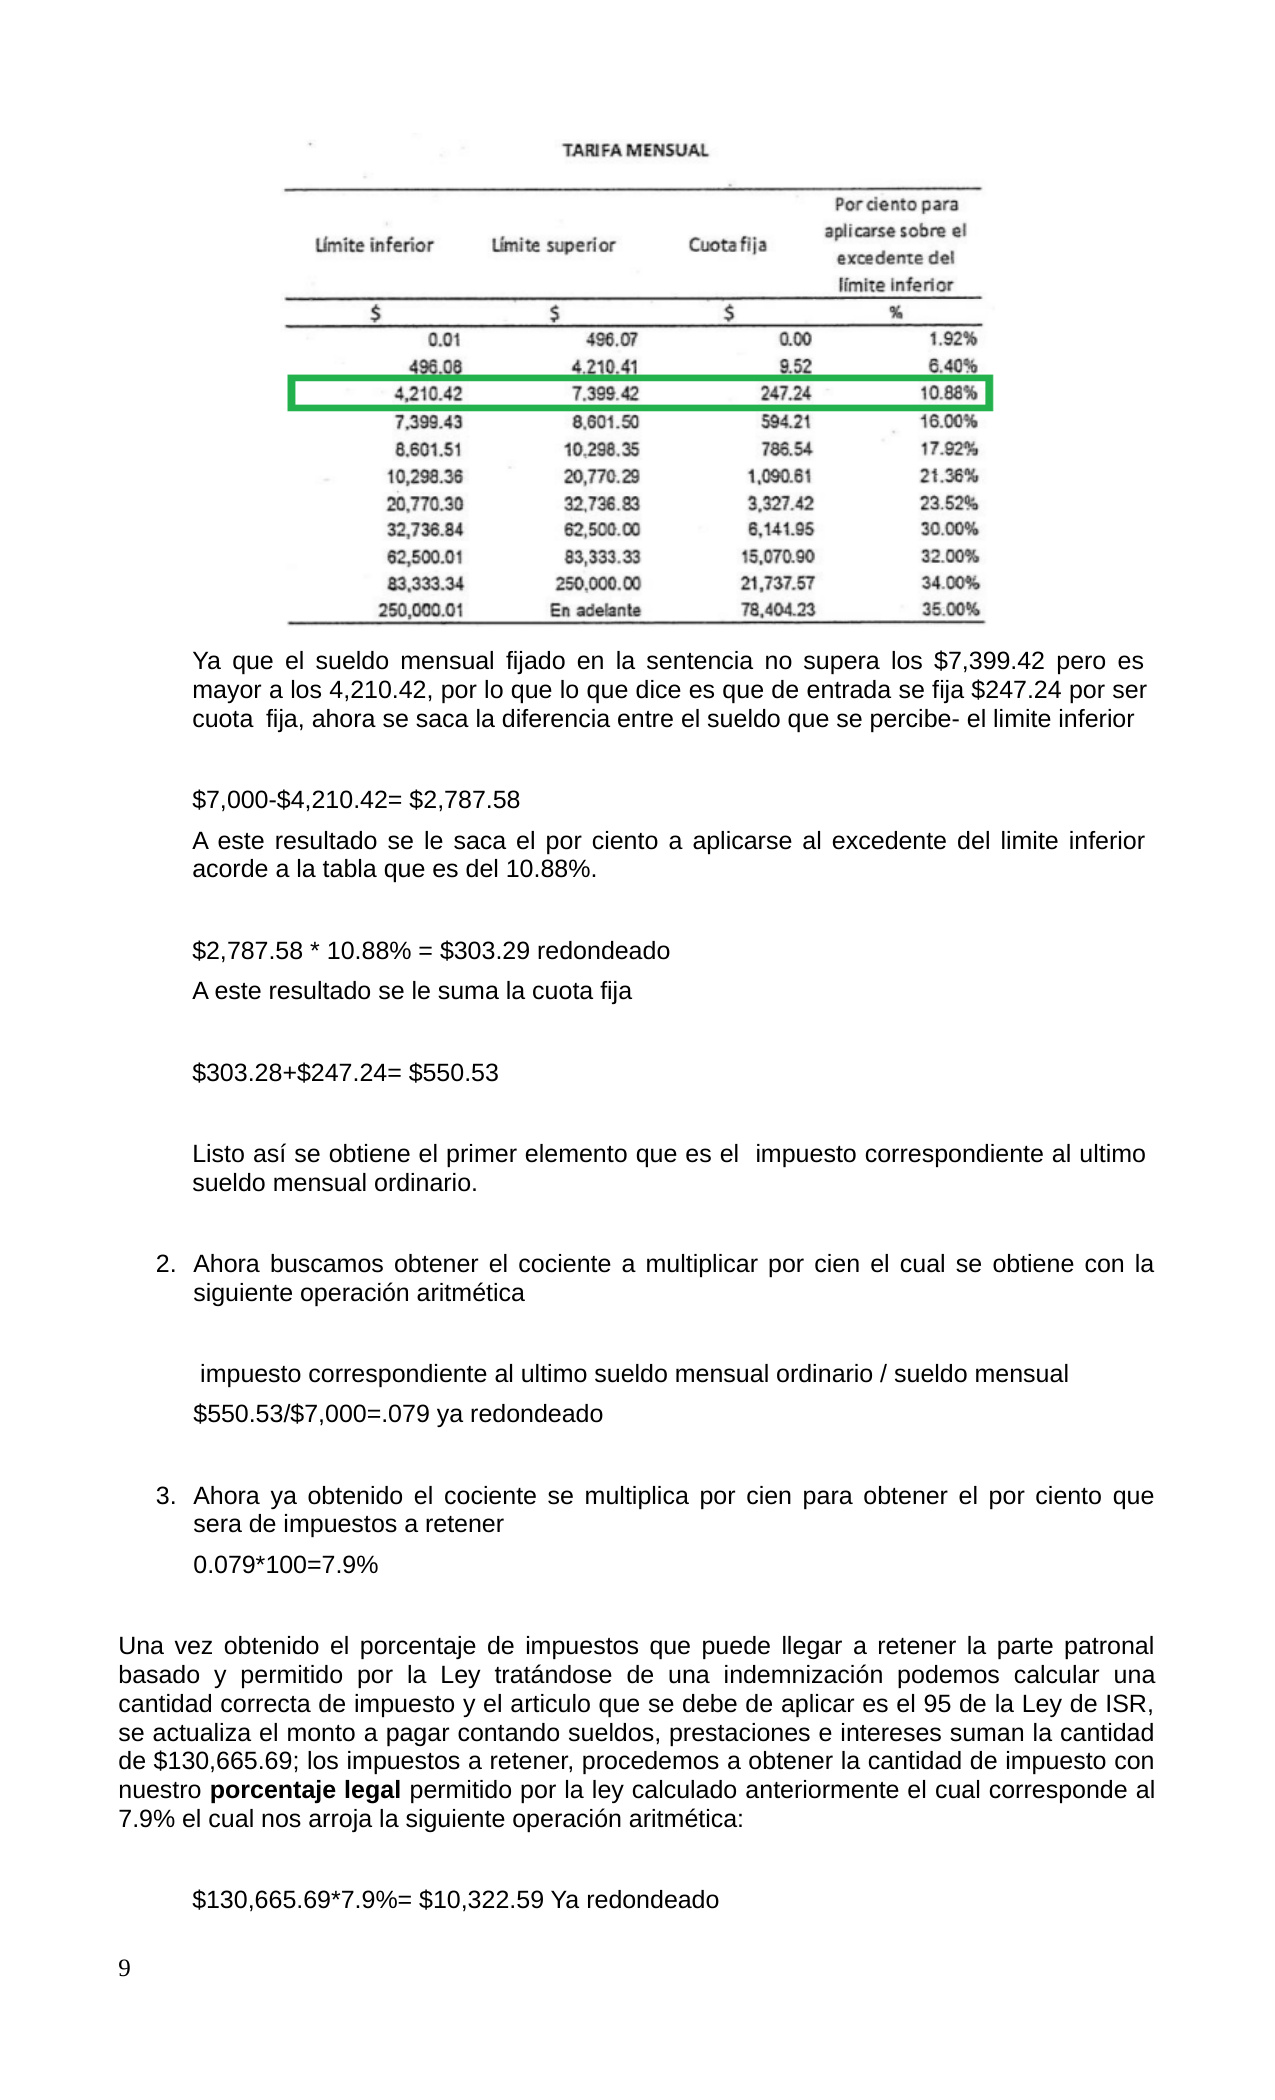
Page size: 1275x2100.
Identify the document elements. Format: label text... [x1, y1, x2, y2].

text Una vez obtenido el porcentaje de impuestos que puede llegar a retener la parte patronal basado y permitido por la Ley tratándose de una indemnización podemos calcular una cantidad correcta de impuesto y el articulo que se debe de aplicar es el 95 de la Ley de ISR, se actualiza el monto a pagar contando sueldos, prestaciones e intereses suman la cantidad de $130,665.69; los impuestos a retener, procedemos a obtener la cantidad de impuesto con nuestro porcentaje legal permitido por la ley calculado anteriormente el cual corresponde al 7.9% el cual nos arroja la siguiente operación aritmética: [118, 1631, 1157, 1832]
list 0.079*100=7.9% [156, 1550, 1157, 1579]
text Listo así se obtiene el primer elemento que es el impuesto correspondiente al ultimo sueldo mensual ordinario. [118, 1139, 1157, 1196]
text A este resultado se le saca el por ciento a aplicarse al excedente del limite inferior acorde a la tabla que es del 10.88%. [118, 826, 1157, 883]
list Ahora ya obtenido el cociente se multiplica por cien para obtener el por ciento que sera de impuestos a retener [156, 1481, 1157, 1538]
text $2,787.58 * 10.88% = $303.29 redondeado [118, 936, 1157, 964]
text A este resultado se le suma la cuota fija [118, 976, 1157, 1005]
list Ahora buscamos obtener el cociente a multiplicar por cien el cual se obtiene con la siguiente operación aritmética [156, 1249, 1157, 1306]
list $550.53/$7,000=.079 ya redondeado [156, 1399, 1157, 1428]
text Ya que el sueldo mensual fijado en la sentencia no supera los $7,399.42 pero es mayor a los 4,210.42, por lo que lo que dice es que de entrada se fija $247.24 por ser cuota fija, ahora se saca la diferencia entre el sueldo que se percibe- el limite inferior [118, 646, 1157, 732]
text $303.28+$247.24= $550.53 [118, 1057, 1157, 1086]
picture [280, 133, 995, 627]
list impuesto correspondiente al ultimo sueldo mensual ordinario / sueldo mensual [156, 1359, 1157, 1387]
text $7,000-$4,210.42= $2,787.58 [118, 785, 1157, 814]
text $130,665.69*7.9%= $10,322.59 Ya redondeado [118, 1885, 1157, 1914]
